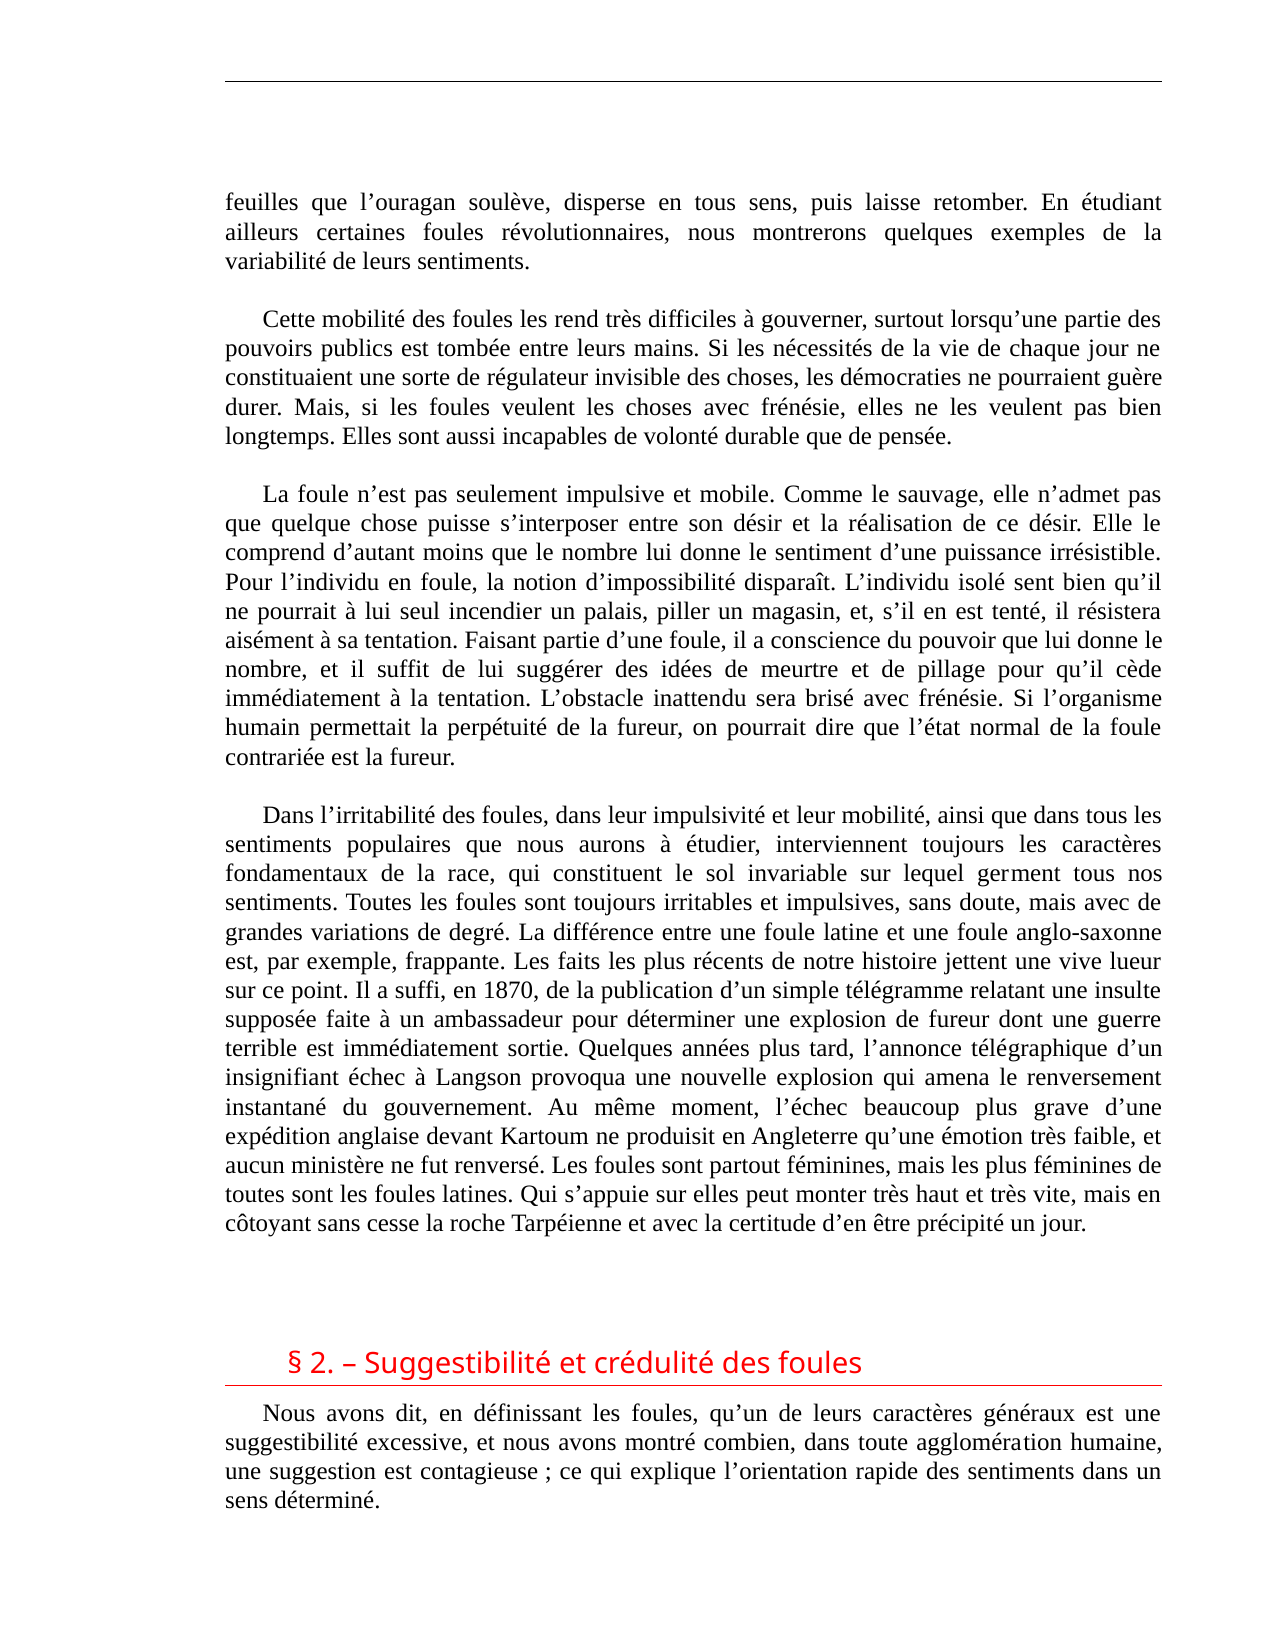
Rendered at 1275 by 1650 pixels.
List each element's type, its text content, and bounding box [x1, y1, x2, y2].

text Dans l’irritabilité des foules, dans leur impulsivité et leur mobilité, ainsi que dans tous les sentiments populaires que nous aurons à étudier, interviennent toujours les caractères fondamentaux de la race, qui constituent le sol invariable sur lequel ger­ment tous nos sentiments. Toutes les foules sont toujours irritables et impulsives, sans doute, mais avec de grandes variations de degré. La différence entre une foule latine et une foule anglo-saxonne est, par exemple, frappante. Les faits les plus récents de notre histoire jettent une vive lueur sur ce point. Il a suffi, en 1870, de la publication d’un simple télégramme relatant une insulte supposée faite à un ambassadeur pour déterminer une explosion de fureur dont une guerre terrible est immédiate­ment sortie. Quelques années plus tard, l’annonce télé­graphique d’un insignifiant échec à Langson provoqua une nouvelle explosion qui amena le renversement instantané du gouvernement. Au même moment, l’échec beaucoup plus grave d’une expédition anglaise devant Kartoum ne produisit en Angleterre qu’une émotion très faible, et aucun ministère ne fut renversé. Les foules sont partout féminines, mais les plus féminines de toutes sont les foules latines. Qui s’appuie sur elles peut monter très haut et très vite, mais en côtoyant sans cesse la roche Tarpéienne et avec la certitude d’en être précipité un jour. [225, 800, 1162, 1237]
text La foule n’est pas seulement impulsive et mobile. Comme le sauvage, elle n’admet pas que quelque chose puisse s’interposer entre son désir et la réalisation de ce désir. Elle le comprend d’autant moins que le nombre lui donne le sentiment d’une puissance irrésistible. Pour l’individu en foule, la notion d’impossibilité disparaît. L’individu isolé sent bien qu’il ne pourrait à lui seul incendier un palais, piller un magasin, et, s’il en est tenté, il résistera aisément à sa tentation. Faisant partie d’une foule, il a con­science du pouvoir que lui donne le nombre, et il suffit de lui suggérer des idées de meurtre et de pillage pour qu’il cède immédiatement à la tentation. L’obstacle inatten­du sera brisé avec frénésie. Si l’organisme humain permettait la perpétuité de la fureur, on pourrait dire que l’état normal de la foule contrariée est la fureur. [225, 479, 1162, 771]
subtitle § 2. – Suggestibilité et crédulité des foules [225, 1339, 1162, 1385]
text Cette mobilité des foules les rend très difficiles à gouverner, surtout lorsqu’une partie des pouvoirs publics est tombée entre leurs mains. Si les nécessités de la vie de chaque jour ne constituaient une sorte de régulateur invisible des choses, les démo­craties ne pourraient guère durer. Mais, si les foules veulent les choses avec frénésie, elles ne les veulent pas bien longtemps. Elles sont aussi incapables de volonté durable que de pensée. [225, 304, 1162, 450]
text Nous avons dit, en définissant les foules, qu’un de leurs caractères généraux est une suggestibilité excessive, et nous avons montré combien, dans toute aggloméra­tion humaine, une suggestion est contagieuse ; ce qui explique l’orientation rapide des sentiments dans un sens déterminé. [225, 1398, 1162, 1515]
text feuilles que l’ouragan soulève, disperse en tous sens, puis laisse retomber. En étudiant ailleurs certaines foules révolutionnaires, nous montrerons quelques exemples de la variabilité de leurs sentiments. [225, 187, 1162, 275]
